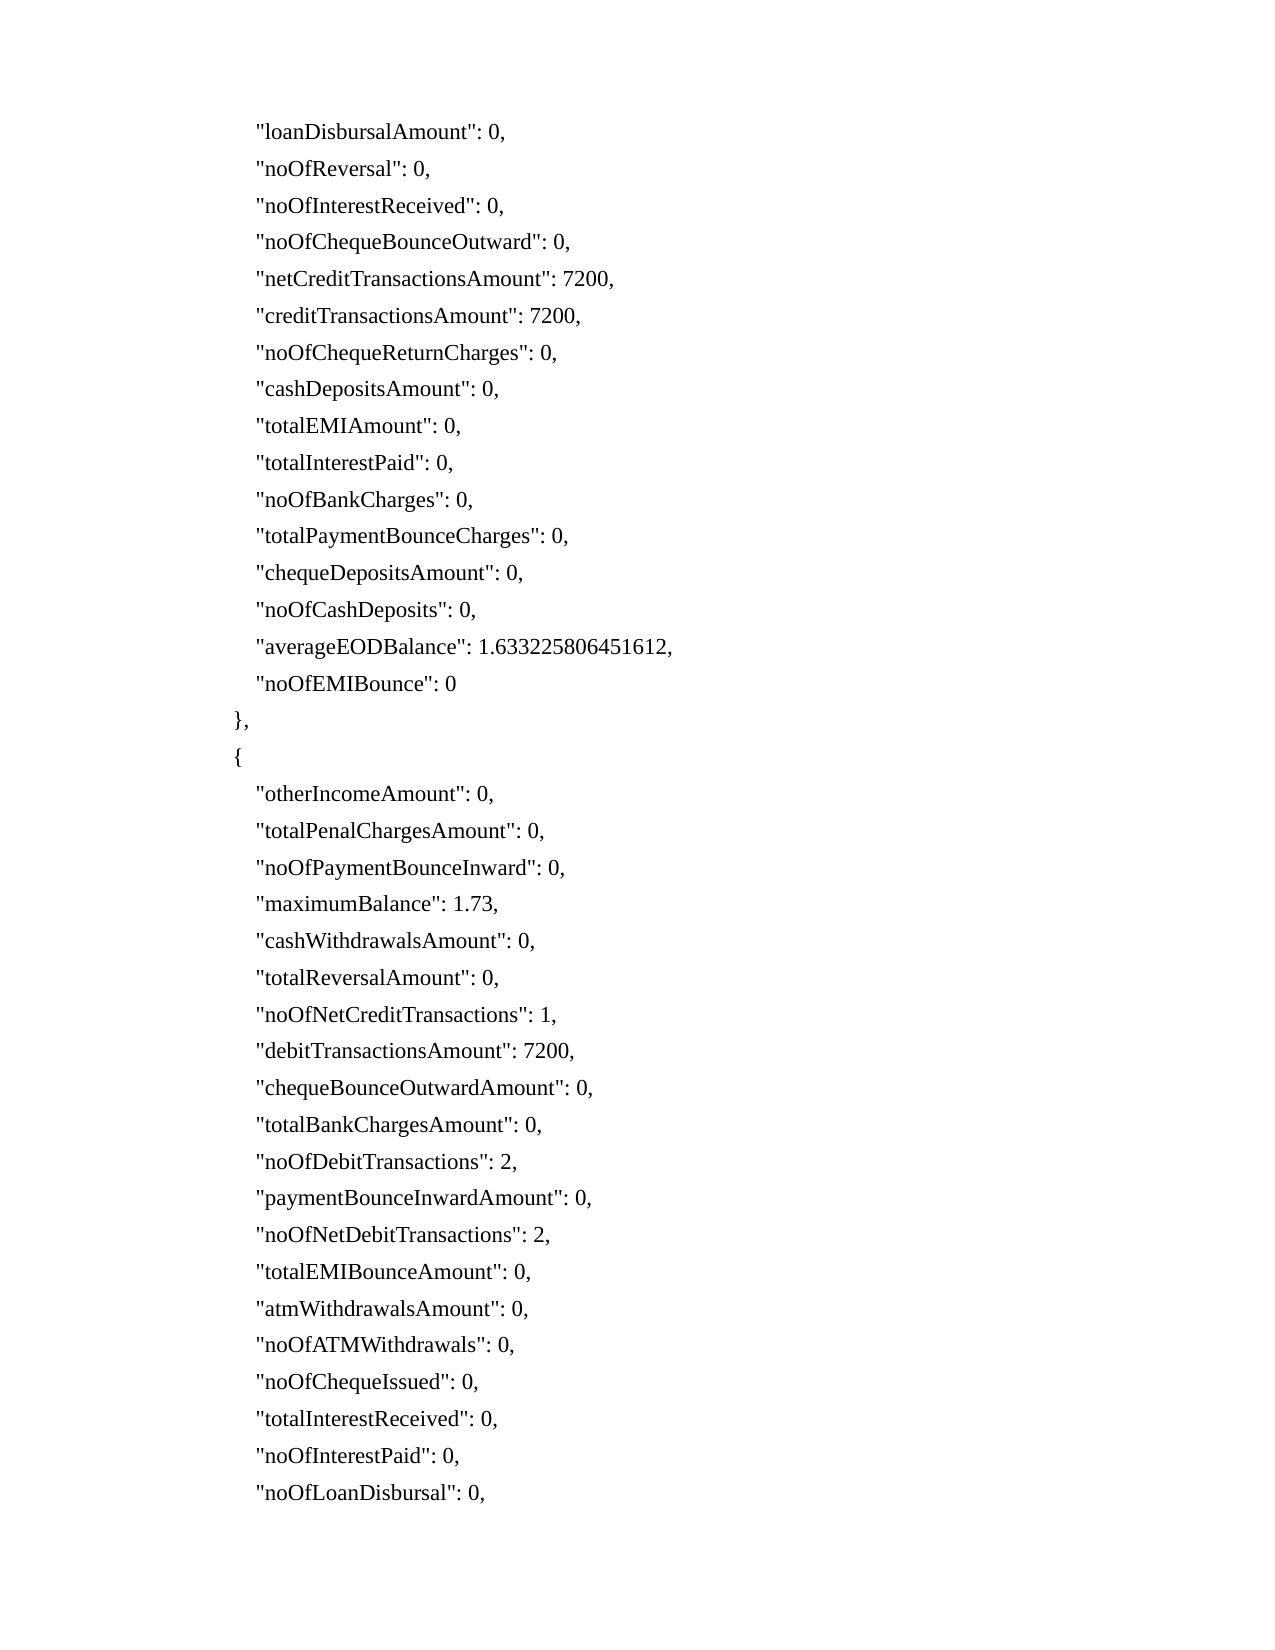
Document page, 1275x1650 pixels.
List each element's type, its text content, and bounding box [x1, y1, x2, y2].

text "maximumBalance": 1.73, [118, 890, 1157, 917]
text "noOfATMWithdrawals": 0, [118, 1332, 1157, 1358]
text "noOfInterestPaid": 0, [118, 1442, 1157, 1468]
text "noOfDebitTransactions": 2, [118, 1148, 1157, 1174]
text "creditTransactionsAmount": 7200, [118, 302, 1157, 328]
text "debitTransactionsAmount": 7200, [118, 1037, 1157, 1064]
text "chequeBounceOutwardAmount": 0, [118, 1074, 1157, 1101]
text "totalInterestPaid": 0, [118, 449, 1157, 475]
text "averageEODBalance": 1.633225806451612, [118, 633, 1157, 659]
text { [118, 743, 1157, 769]
text "chequeDepositsAmount": 0, [118, 559, 1157, 586]
text "otherIncomeAmount": 0, [118, 780, 1157, 806]
text "noOfReversal": 0, [118, 155, 1157, 181]
text "paymentBounceInwardAmount": 0, [118, 1184, 1157, 1211]
text "totalPenalChargesAmount": 0, [118, 817, 1157, 843]
text "noOfInterestReceived": 0, [118, 192, 1157, 218]
text "noOfNetDebitTransactions": 2, [118, 1221, 1157, 1248]
text "totalReversalAmount": 0, [118, 964, 1157, 990]
text "cashWithdrawalsAmount": 0, [118, 927, 1157, 953]
text "noOfBankCharges": 0, [118, 486, 1157, 512]
text "noOfChequeIssued": 0, [118, 1368, 1157, 1395]
text "totalBankChargesAmount": 0, [118, 1111, 1157, 1137]
text "noOfEMIBounce": 0 [118, 670, 1157, 696]
text "cashDepositsAmount": 0, [118, 376, 1157, 402]
text "atmWithdrawalsAmount": 0, [118, 1295, 1157, 1321]
text "totalInterestReceived": 0, [118, 1405, 1157, 1431]
text "totalEMIAmount": 0, [118, 412, 1157, 439]
text "noOfLoanDisbursal": 0, [118, 1479, 1157, 1505]
text }, [118, 706, 1157, 733]
text "noOfNetCreditTransactions": 1, [118, 1001, 1157, 1027]
text "noOfChequeBounceOutward": 0, [118, 228, 1157, 255]
text "noOfCashDeposits": 0, [118, 596, 1157, 622]
text "netCreditTransactionsAmount": 7200, [118, 265, 1157, 292]
text "noOfPaymentBounceInward": 0, [118, 853, 1157, 880]
text "noOfChequeReturnCharges": 0, [118, 339, 1157, 365]
text "loanDisbursalAmount": 0, [118, 118, 1157, 144]
text "totalPaymentBounceCharges": 0, [118, 523, 1157, 549]
text "totalEMIBounceAmount": 0, [118, 1258, 1157, 1284]
